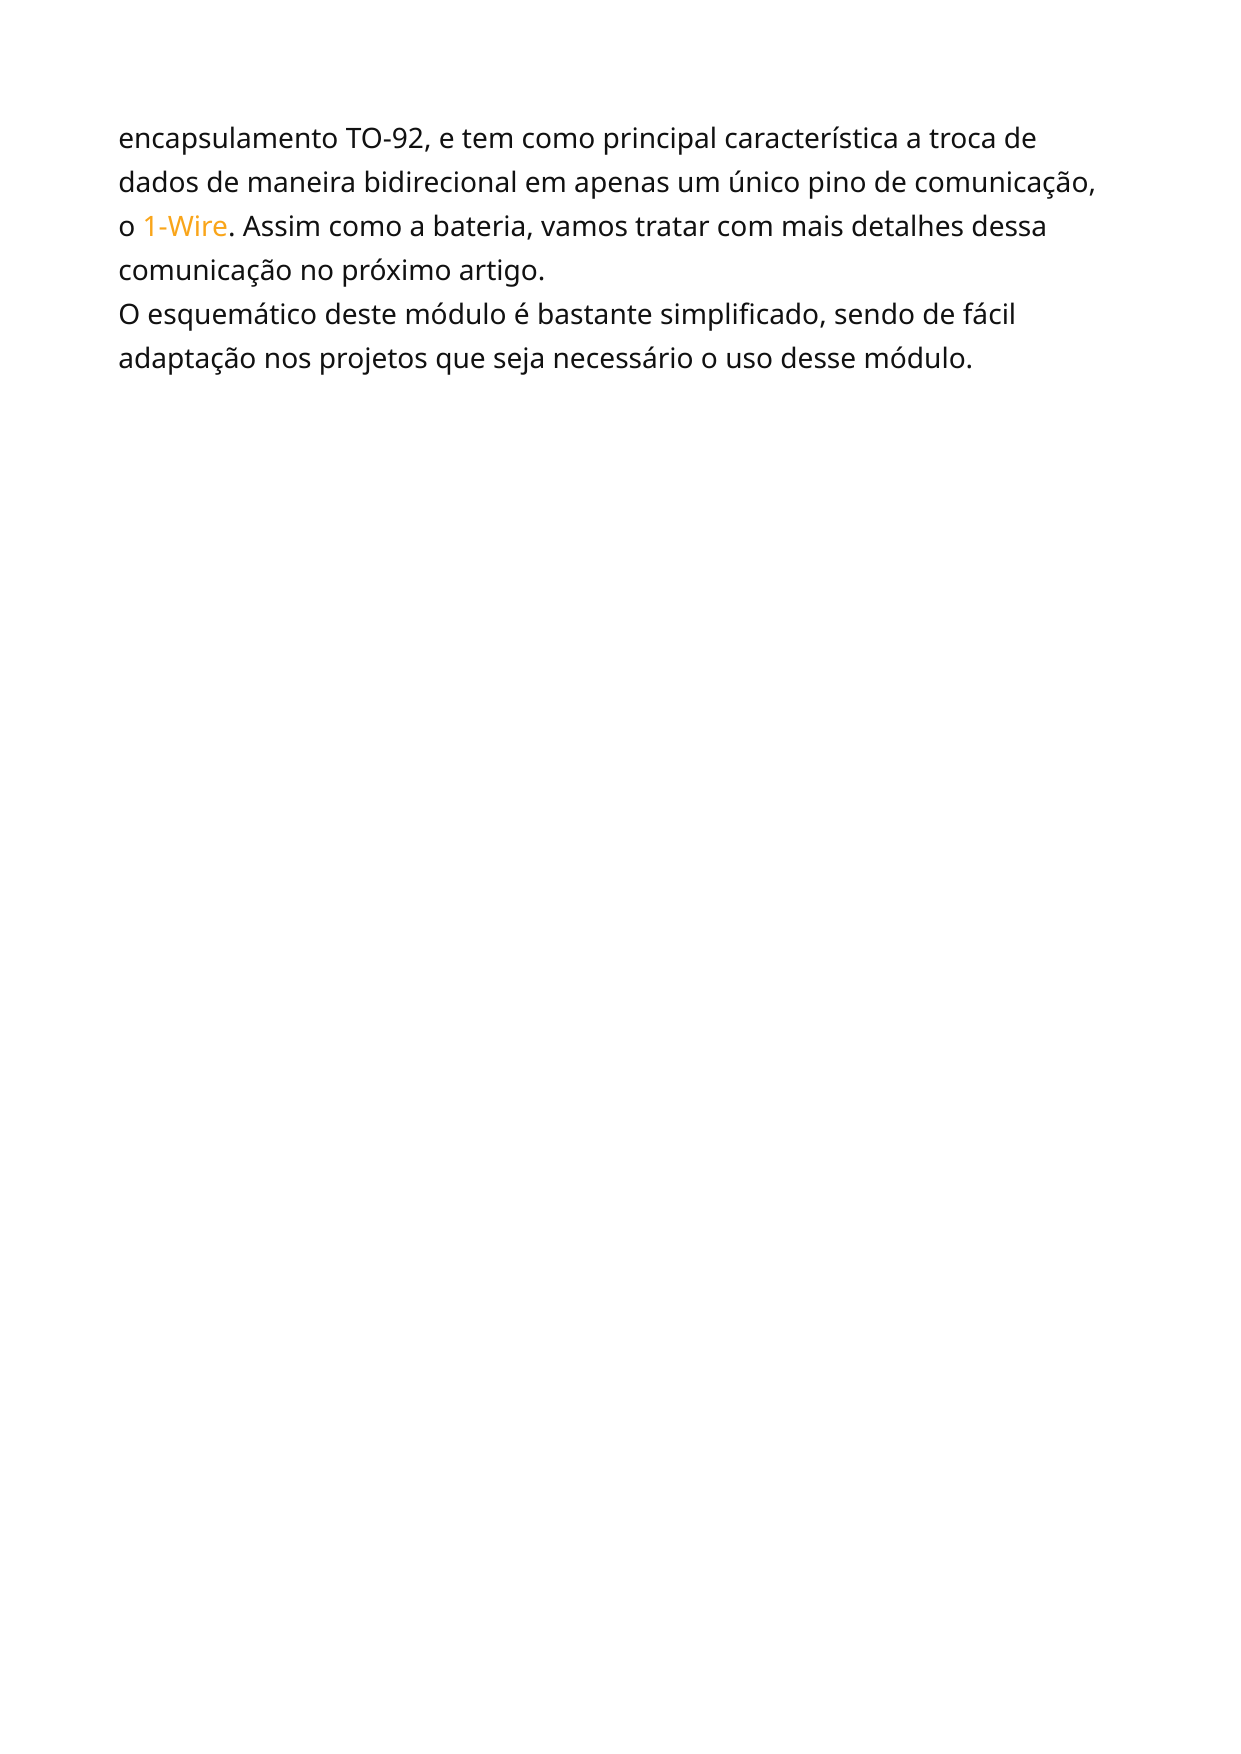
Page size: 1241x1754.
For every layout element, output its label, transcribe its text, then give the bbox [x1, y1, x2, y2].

text encapsulamento TO-92, e tem como principal característica a troca de dados de maneira bidirecional em apenas um único pino de comunicação, o 1-Wire. Assim como a bateria, vamos tratar com mais detalhes dessa comunicação no próximo artigo. [118, 118, 1122, 289]
text O esquemático deste módulo é bastante simplificado, sendo de fácil adaptação nos projetos que seja necessário o uso desse módulo. [118, 294, 1122, 377]
